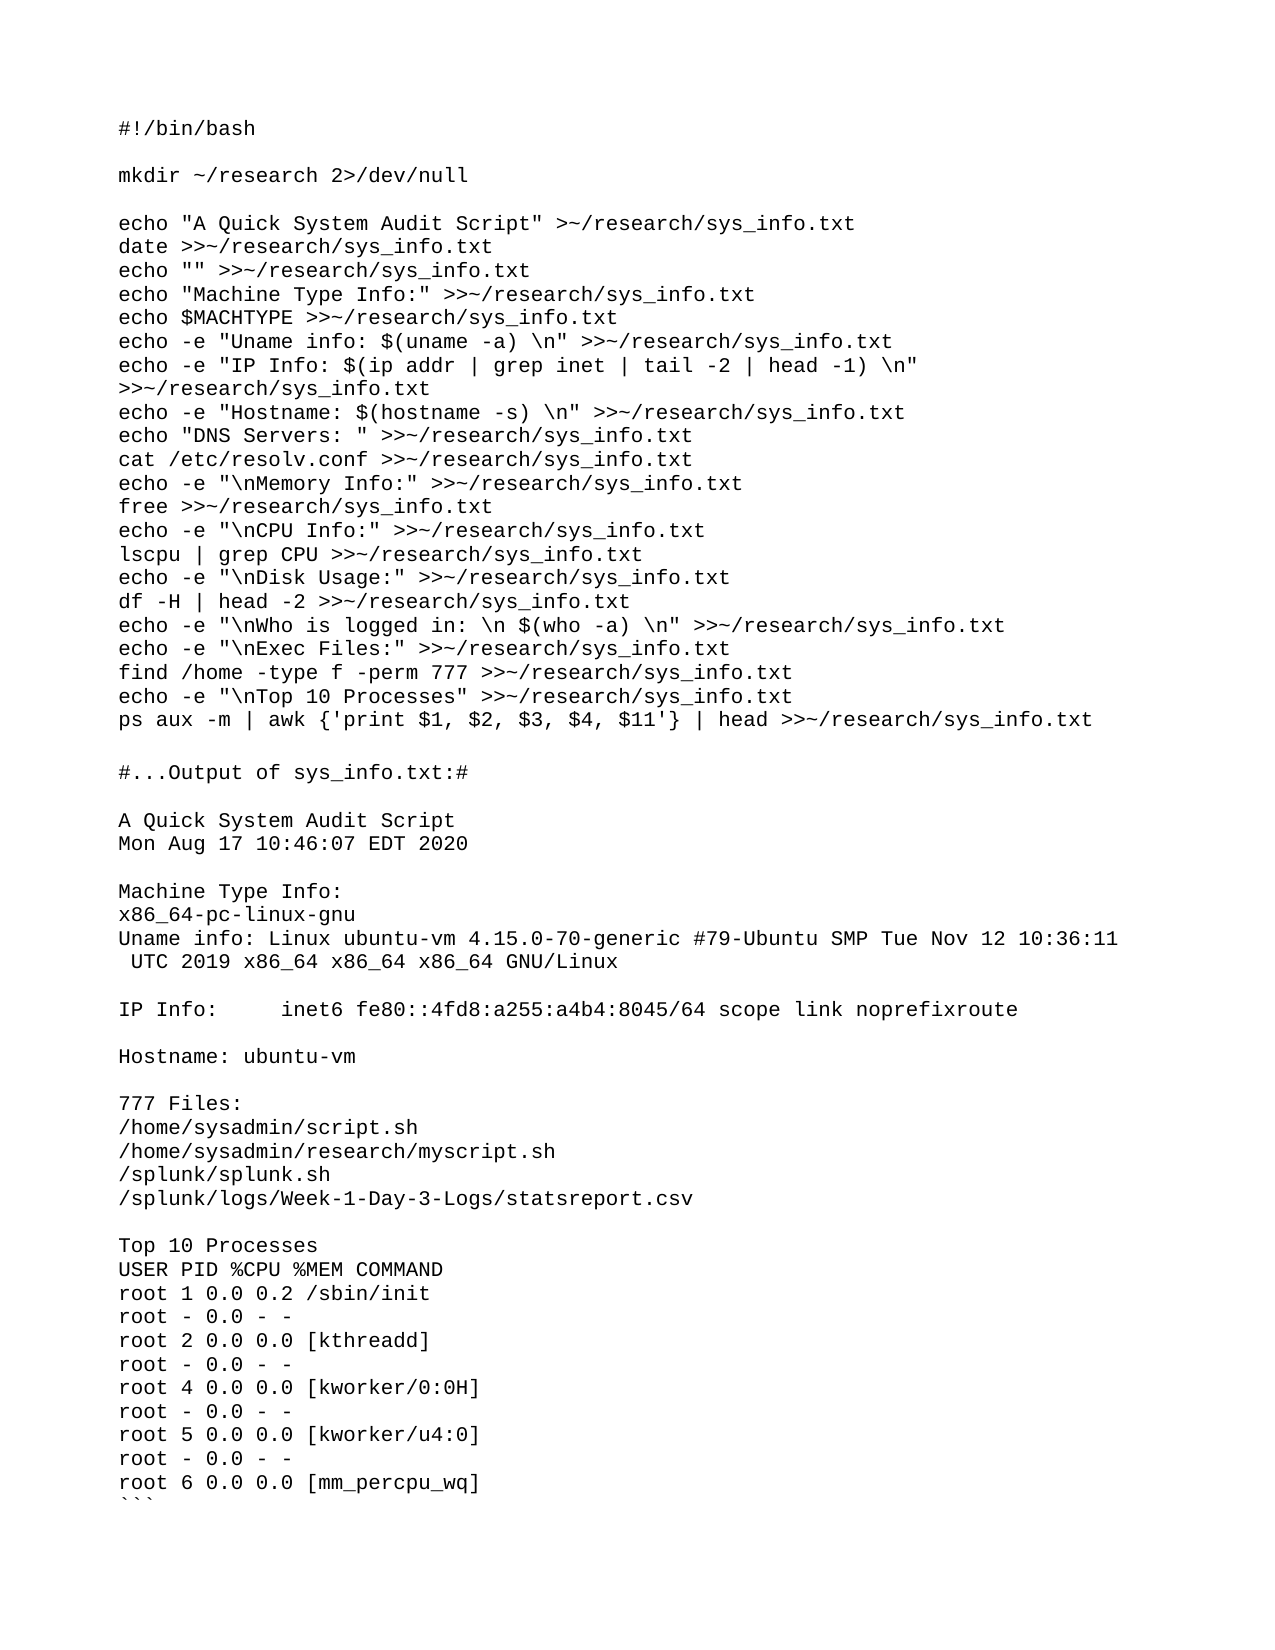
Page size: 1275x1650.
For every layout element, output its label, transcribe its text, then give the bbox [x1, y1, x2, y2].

text Mon Aug 17 10:46:07 EDT 2020 [118, 833, 1157, 857]
text echo -e "Uname info: $(uname -a) \n" >>~/research/sys_info.txt [118, 331, 1157, 354]
text A Quick System Audit Script [118, 810, 1157, 833]
text mkdir ~/research 2>/dev/null [118, 165, 1157, 189]
text echo -e "IP Info: $(ip addr | grep inet | tail -2 | head -1) \n" >>~/research/sys_info.txt [118, 354, 1157, 402]
text /splunk/splunk.sh [118, 1164, 1157, 1188]
text root 4 0.0 0.0 [kworker/0:0H] [118, 1377, 1157, 1401]
text date >>~/research/sys_info.txt [118, 236, 1157, 260]
text root - 0.0 - - [118, 1353, 1157, 1377]
text ps aux -m | awk {'print $1, $2, $3, $4, $11'} | head >>~/research/sys_info.txt [118, 709, 1157, 733]
text echo "Machine Type Info:" >>~/research/sys_info.txt [118, 284, 1157, 307]
text echo -e "\nDisk Usage:" >>~/research/sys_info.txt [118, 567, 1157, 591]
text /home/sysadmin/script.sh [118, 1117, 1157, 1141]
text echo -e "\nCPU Info:" >>~/research/sys_info.txt [118, 520, 1157, 544]
text echo -e "\nWho is logged in: \n $(who -a) \n" >>~/research/sys_info.txt [118, 615, 1157, 638]
text Top 10 Processes [118, 1235, 1157, 1259]
text 777 Files: [118, 1093, 1157, 1117]
text find /home -type f -perm 777 >>~/research/sys_info.txt [118, 662, 1157, 686]
text root 2 0.0 0.0 [kthreadd] [118, 1330, 1157, 1353]
text Uname info: Linux ubuntu-vm 4.15.0-70-generic #79-Ubuntu SMP Tue Nov 12 10:36:11 [118, 928, 1157, 952]
text Machine Type Info: [118, 881, 1157, 904]
text #...Output of sys_info.txt:# [118, 762, 1157, 786]
text root 6 0.0 0.0 [mm_percpu_wq] [118, 1472, 1157, 1495]
text free >>~/research/sys_info.txt [118, 496, 1157, 520]
text echo -e "\nMemory Info:" >>~/research/sys_info.txt [118, 473, 1157, 496]
text Hostname: ubuntu-vm [118, 1046, 1157, 1070]
text x86_64-pc-linux-gnu [118, 904, 1157, 928]
text root - 0.0 - - [118, 1306, 1157, 1330]
text echo "" >>~/research/sys_info.txt [118, 260, 1157, 284]
text /splunk/logs/Week-1-Day-3-Logs/statsreport.csv [118, 1188, 1157, 1212]
text echo -e "\nExec Files:" >>~/research/sys_info.txt [118, 638, 1157, 662]
text root - 0.0 - - [118, 1448, 1157, 1472]
text IP Info: inet6 fe80::4fd8:a255:a4b4:8045/64 scope link noprefixroute [118, 999, 1157, 1022]
text echo "DNS Servers: " >>~/research/sys_info.txt [118, 426, 1157, 449]
text root 1 0.0 0.2 /sbin/init [118, 1283, 1157, 1306]
text root 5 0.0 0.0 [kworker/u4:0] [118, 1424, 1157, 1448]
text cat /etc/resolv.conf >>~/research/sys_info.txt [118, 449, 1157, 473]
text echo -e "\nTop 10 Processes" >>~/research/sys_info.txt [118, 686, 1157, 709]
text root - 0.0 - - [118, 1401, 1157, 1424]
text lscpu | grep CPU >>~/research/sys_info.txt [118, 544, 1157, 567]
text UTC 2019 x86_64 x86_64 x86_64 GNU/Linux [118, 952, 1157, 975]
text #!/bin/bash [118, 118, 1157, 142]
text /home/sysadmin/research/myscript.sh [118, 1141, 1157, 1164]
text ``` [118, 1495, 1157, 1519]
text echo "A Quick System Audit Script" >~/research/sys_info.txt [118, 213, 1157, 236]
text USER PID %CPU %MEM COMMAND [118, 1259, 1157, 1283]
text echo -e "Hostname: $(hostname -s) \n" >>~/research/sys_info.txt [118, 402, 1157, 426]
text echo $MACHTYPE >>~/research/sys_info.txt [118, 307, 1157, 331]
text df -H | head -2 >>~/research/sys_info.txt [118, 591, 1157, 615]
